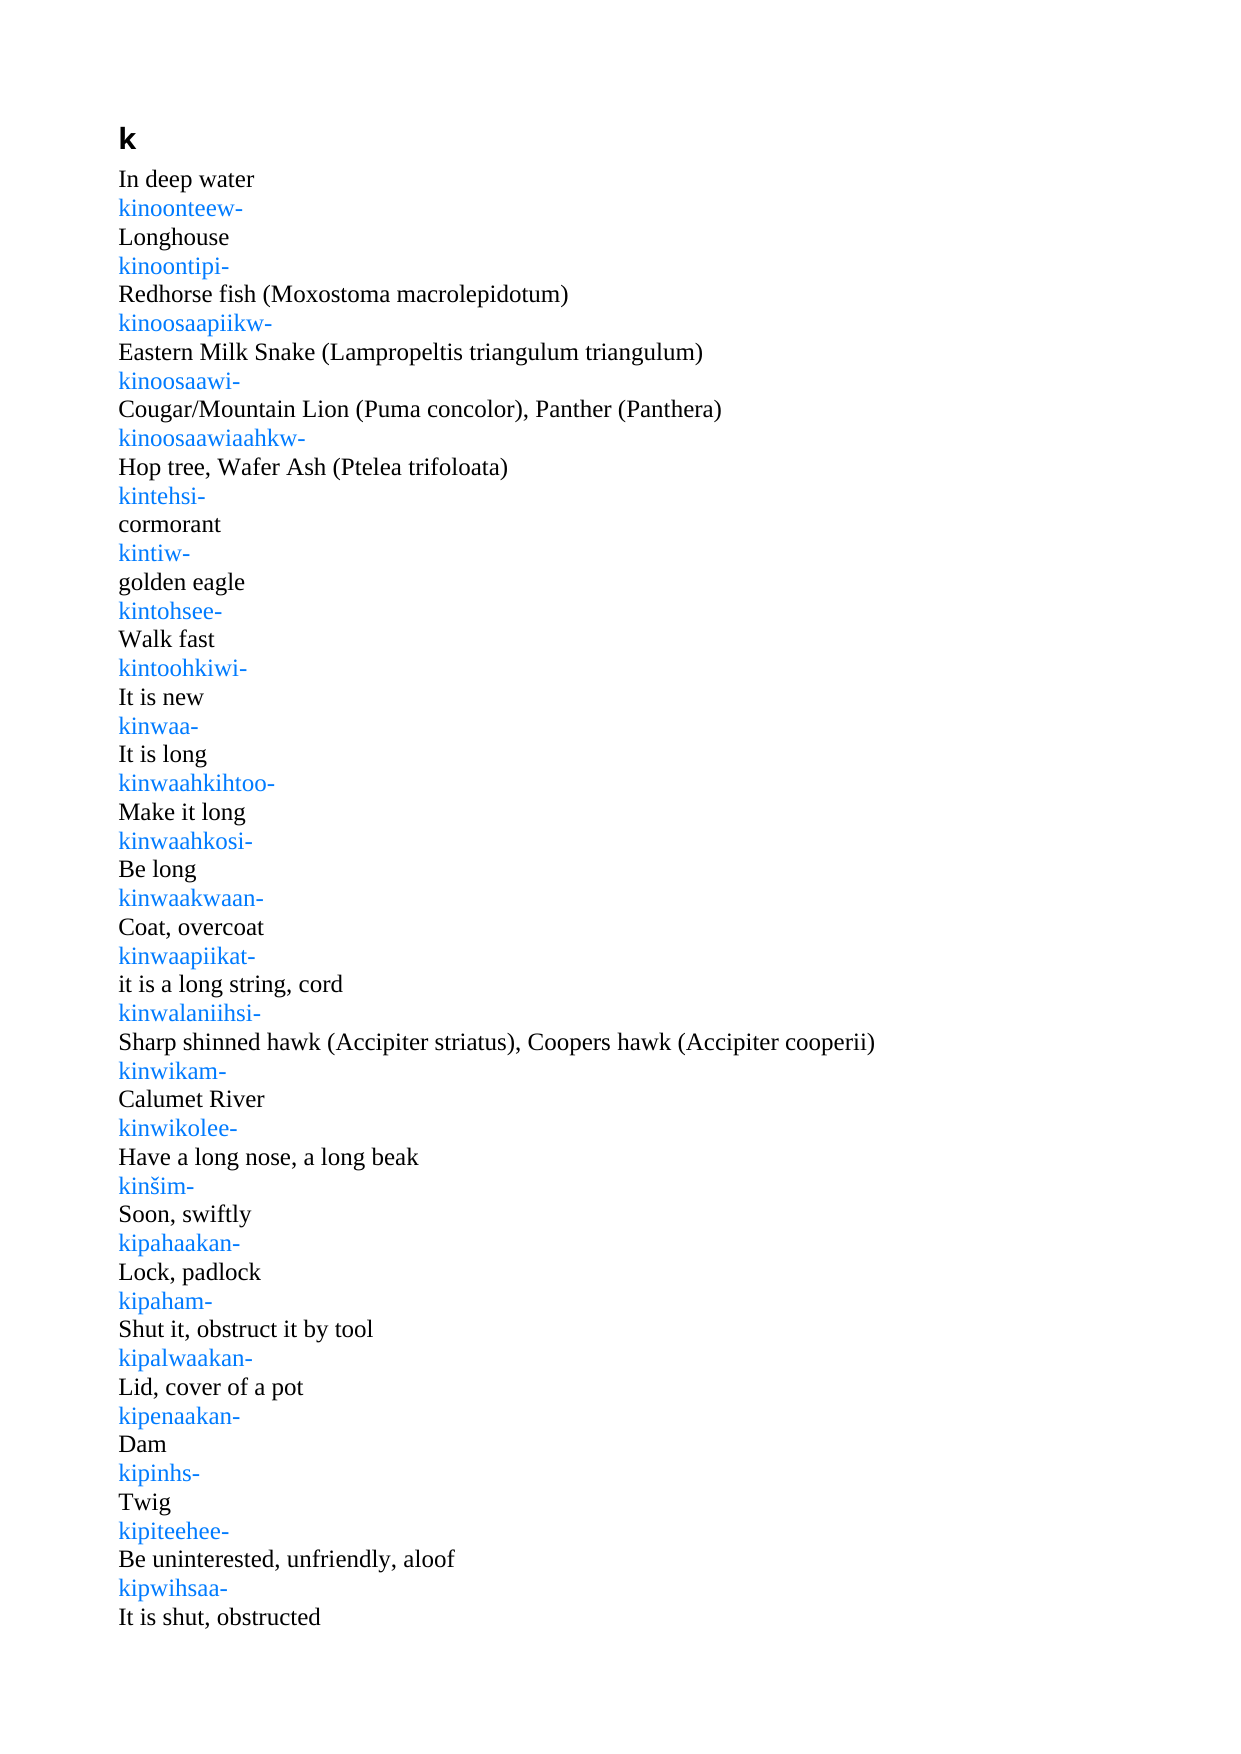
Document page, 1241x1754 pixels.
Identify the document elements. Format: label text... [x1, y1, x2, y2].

table_cell kipenaakan- Dam [118, 1401, 1122, 1458]
table_cell kinwaa- It is long [118, 711, 1122, 768]
table_cell kipwihsaa- It is shut, obstructed [118, 1573, 1122, 1631]
table_cell kinšim- Soon, swiftly [118, 1171, 1122, 1228]
table_cell kinwaapiikat- it is a long string, cord [118, 941, 1122, 998]
table_cell kinwaahkosi- Be long [118, 826, 1122, 883]
table_cell kipinhs- Twig [118, 1458, 1122, 1516]
table_cell kinwikam- Calumet River [118, 1056, 1122, 1113]
table_cell kinoosaawi- Cougar/Mountain Lion (Puma concolor), Panther (Panthera) [118, 366, 1122, 423]
table_cell kintehsi- cormorant [118, 481, 1122, 538]
table_cell In deep water [118, 165, 1122, 193]
table_cell kinwikolee- Have a long nose, a long beak [118, 1113, 1122, 1171]
table_cell kipalwaakan- Lid, cover of a pot [118, 1343, 1122, 1401]
table_cell kinoosaawiaahkw- Hop tree, Wafer Ash (Ptelea trifoloata) [118, 423, 1122, 481]
table_cell kinwaakwaan- Coat, overcoat [118, 883, 1122, 941]
table_cell kipaham- Shut it, obstruct it by tool [118, 1286, 1122, 1343]
table_cell kinwaahkihtoo- Make it long [118, 768, 1122, 826]
table_cell kinoonteew- Longhouse [118, 193, 1122, 251]
table_cell kinwalaniihsi- Sharp shinned hawk (Accipiter striatus), Coopers hawk (Accipiter cooperii) [118, 998, 1122, 1056]
table_cell kipahaakan- Lock, padlock [118, 1228, 1122, 1286]
table_cell kintiw- golden eagle [118, 538, 1122, 596]
table_header k [118, 118, 1122, 164]
table_cell kintoohkiwi- It is new [118, 653, 1122, 711]
table_cell kipiteehee- Be uninterested, unfriendly, aloof [118, 1516, 1122, 1573]
table_cell kintohsee- Walk fast [118, 596, 1122, 653]
table_cell kinoosaapiikw- Eastern Milk Snake (Lampropeltis triangulum triangulum) [118, 308, 1122, 366]
table_cell kinoontipi- Redhorse fish (Moxostoma macrolepidotum) [118, 251, 1122, 308]
